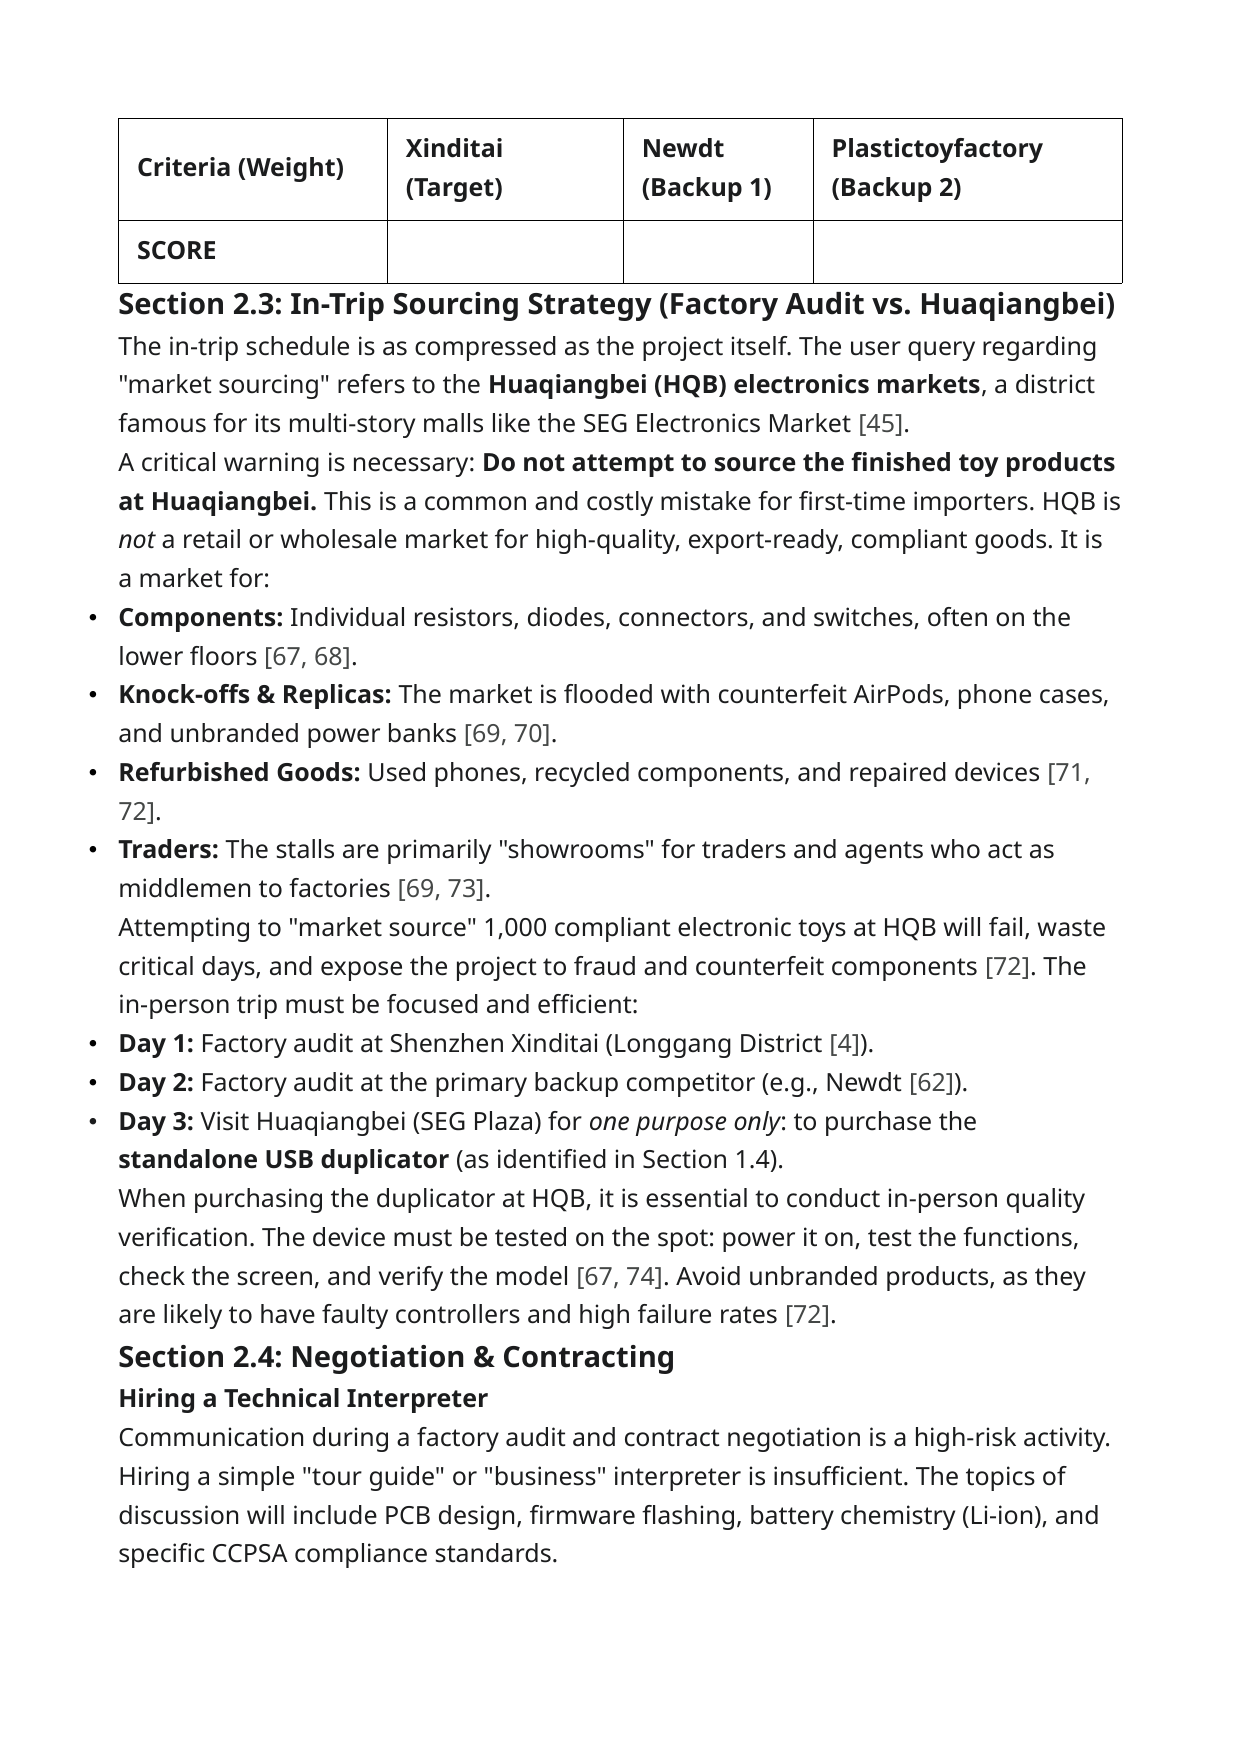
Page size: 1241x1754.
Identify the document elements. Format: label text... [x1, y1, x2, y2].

text A critical warning is necessary: Do not attempt to source the finished toy products at Huaqiangbei. This is a common and costly mistake for first-time importers. HQB is not a retail or wholesale market for high-quality, export-ready, compliant goods. It is a market for: [118, 445, 1122, 595]
text When purchasing the duplicator at HQB, it is essential to conduct in-person quality verification. The device must be tested on the spot: power it on, test the functions, check the screen, and verify the model [67, 74]. Avoid unbranded products, as they are likely to have faulty controllers and high failure rates [72]. [118, 1181, 1122, 1331]
list Day 2: Factory audit at the primary backup competitor (e.g., Newdt [62]). [118, 1065, 1122, 1099]
text Communication during a factory audit and contract negotiation is a high-risk activity. Hiring a simple "tour guide" or "business" interpreter is insufficient. The topics of discussion will include PCB design, firmware flashing, battery chemistry (Li-ion), and specific CCPSA compliance standards. [118, 1420, 1122, 1570]
table_cell SCORE [119, 221, 387, 283]
list Day 3: Visit Huaqiangbei (SEG Plaza) for one purpose only: to purchase the standalone USB duplicator (as identified in Section 1.4). [118, 1103, 1122, 1176]
list Refurbished Goods: Used phones, recycled components, and repaired devices [71, 72]. [118, 755, 1122, 827]
list Components: Individual resistors, diodes, connectors, and switches, often on the lower floors [67, 68]. [118, 600, 1122, 672]
list Knock-offs & Replicas: The market is flooded with counterfeit AirPods, phone cases, and unbranded power banks [69, 70]. [118, 677, 1122, 750]
text Attempting to "market source" 1,000 compliant electronic toys at HQB will fail, waste critical days, and expose the project to fraud and counterfeit components [72]. The in-person trip must be focused and efficient: [118, 910, 1122, 1021]
table_cell [624, 221, 813, 283]
list Day 1: Factory audit at Shenzhen Xinditai (Longgang District [4]). [118, 1026, 1122, 1060]
table_cell [388, 221, 623, 283]
table_header Criteria (Weight) [119, 119, 387, 220]
table_header Xinditai (Target) [388, 119, 623, 220]
subtitle Section 2.3: In-Trip Sourcing Strategy (Factory Audit vs. Huaqiangbei) [118, 284, 1122, 323]
table_header Plastictoyfactory (Backup 2) [814, 119, 1122, 220]
subtitle Section 2.4: Negotiation & Contracting [118, 1336, 1122, 1376]
table_header Newdt (Backup 1) [624, 119, 813, 220]
text The in-trip schedule is as compressed as the project itself. The user query regarding "market sourcing" refers to the Huaqiangbei (HQB) electronics markets, a district famous for its multi-story malls like the SEG Electronics Market [45]. [118, 328, 1122, 440]
list Traders: The stalls are primarily "showrooms" for traders and agents who act as middlemen to factories [69, 73]. [118, 832, 1122, 905]
subtitle Hiring a Technical Interpreter [118, 1381, 1122, 1415]
table_cell [814, 221, 1122, 283]
